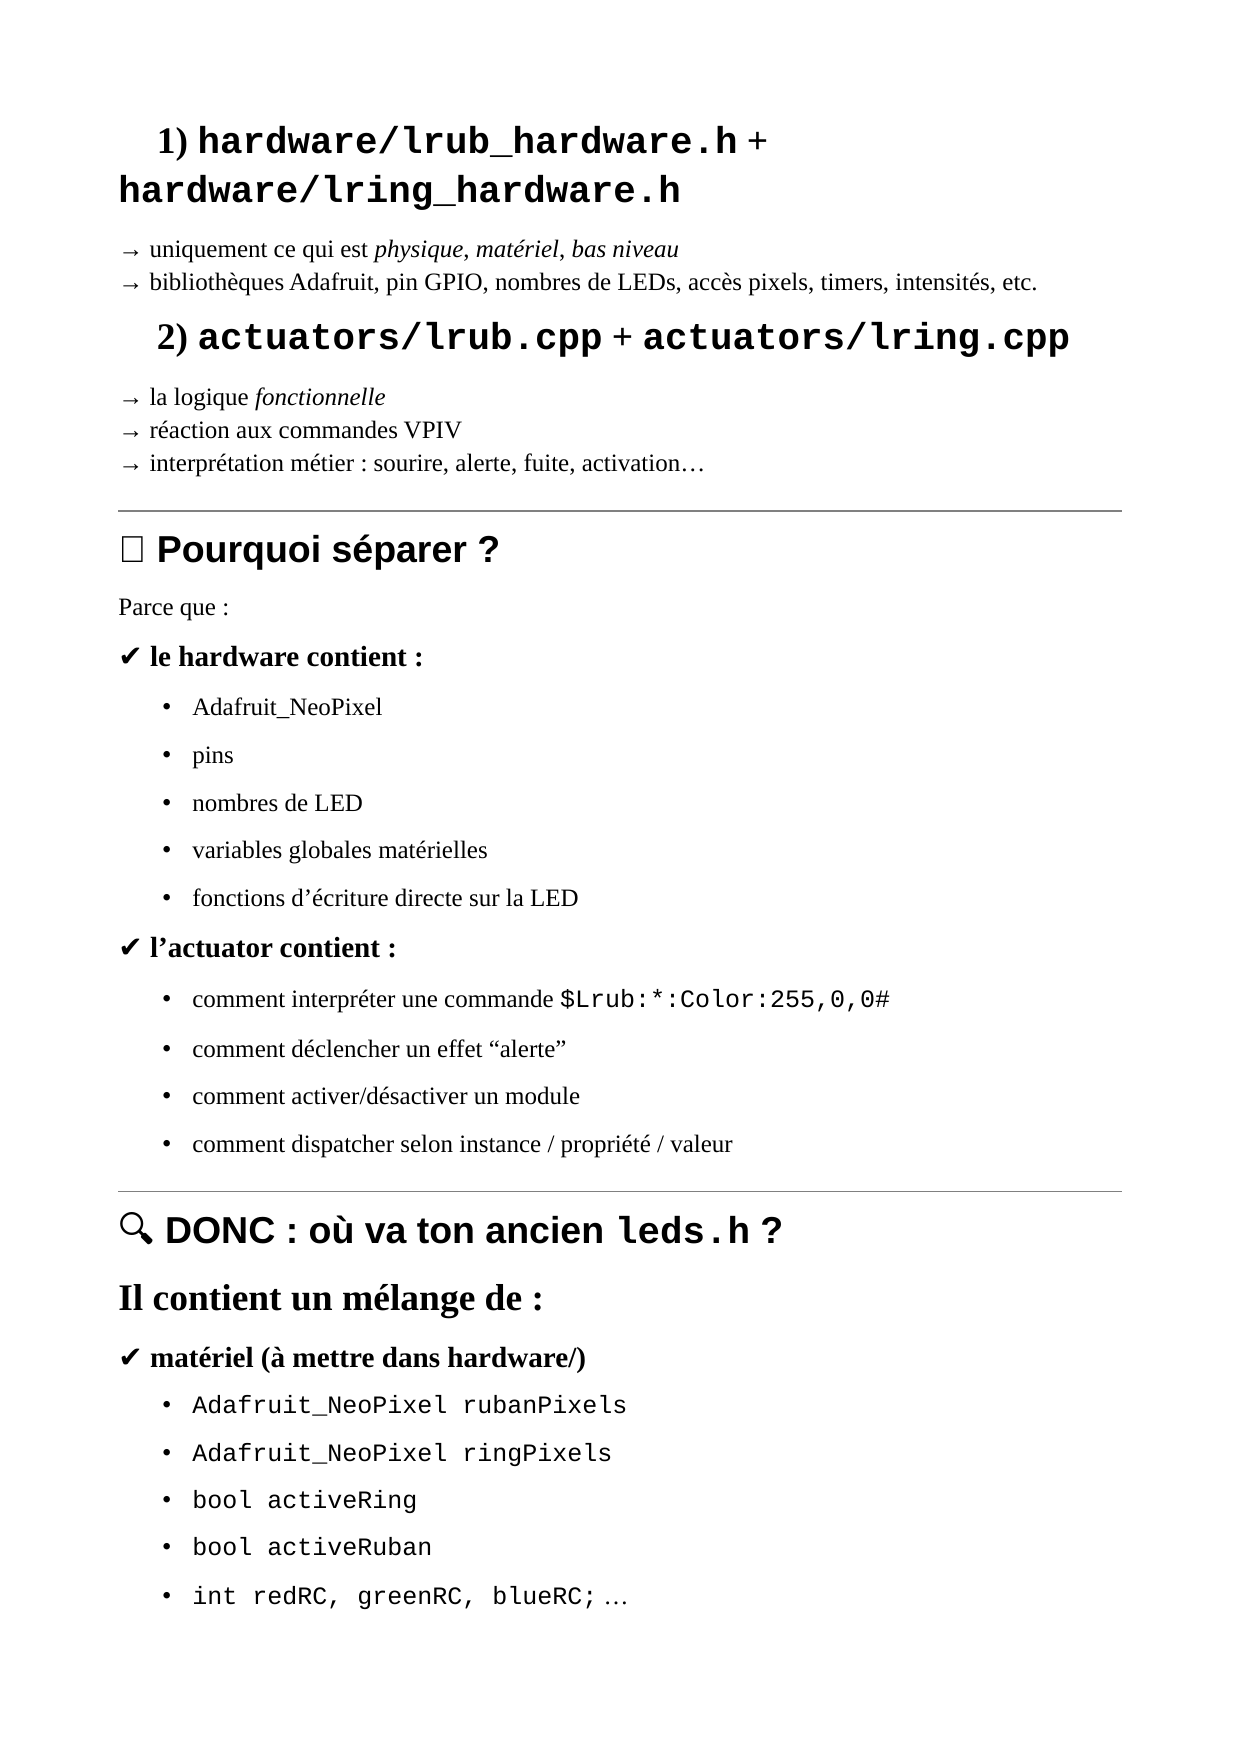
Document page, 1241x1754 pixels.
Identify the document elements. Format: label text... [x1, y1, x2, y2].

subtitle 🎯 2) actuators/lrub.cpp + actuators/lring.cpp [118, 315, 1122, 361]
subtitle ✔ l’actuator contient : [118, 931, 1122, 964]
text → la logique fonctionnelle → réaction aux commandes VPIV → interprétation métier : sourire, alerte, fuite, activation… [118, 382, 1122, 477]
subtitle 🔍 DONC : où va ton ancien leds.h ? [118, 1208, 1122, 1254]
subtitle ✔ le hardware contient : [118, 639, 1122, 673]
list comment déclencher un effet “alerte” [162, 1034, 1122, 1062]
text Parce que : [118, 592, 1122, 621]
list bool activeRing [162, 1487, 1122, 1516]
list fonctions d’écriture directe sur la LED [162, 883, 1122, 912]
list variables globales matérielles [162, 835, 1122, 864]
list pins [162, 740, 1122, 769]
list comment interpréter une commande $Lrub:*:Color:255,0,0# [162, 984, 1122, 1014]
list Adafruit_NeoPixel [162, 692, 1122, 721]
list int redRC, greenRC, blueRC; … [162, 1581, 1122, 1612]
subtitle Il contient un mélange de : [118, 1276, 1122, 1319]
list Adafruit_NeoPixel rubanPixels [162, 1393, 1122, 1421]
text → uniquement ce qui est physique, matériel, bas niveau → bibliothèques Adafruit, pin GPIO, nombres de LEDs, accès pixels, timers, intensités, etc. [118, 234, 1122, 296]
subtitle ✔ matériel (à mettre dans hardware/) [118, 1340, 1122, 1373]
list Adafruit_NeoPixel ringPixels [162, 1440, 1122, 1468]
subtitle 🧩 Pourquoi séparer ? [118, 528, 1122, 571]
list bool activeRuban [162, 1534, 1122, 1563]
list comment activer/désactiver un module [162, 1081, 1122, 1110]
subtitle 🎯 1) hardware/lrub_hardware.h + hardware/lring_hardware.h [118, 118, 1122, 213]
list nombres de LED [162, 788, 1122, 816]
list comment dispatcher selon instance / propriété / valeur [162, 1129, 1122, 1158]
